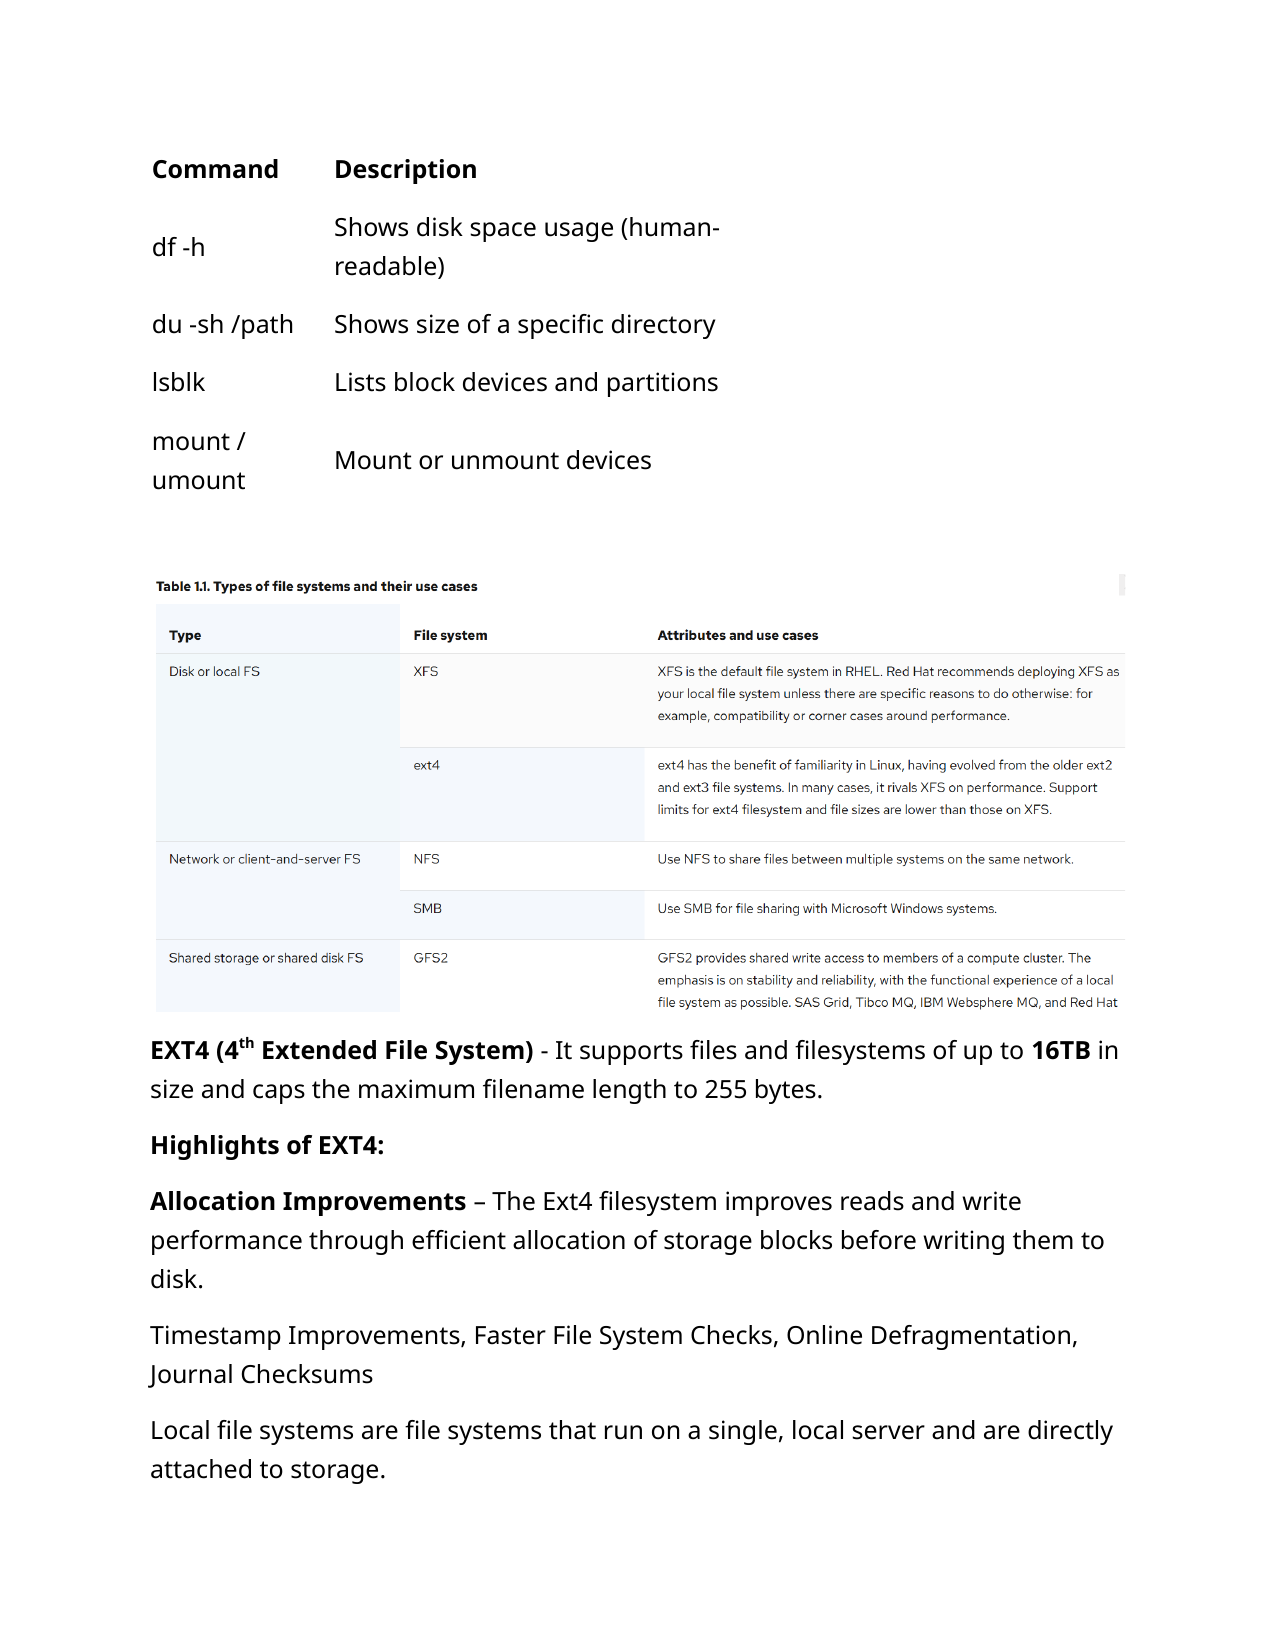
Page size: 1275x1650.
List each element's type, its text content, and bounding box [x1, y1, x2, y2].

text Timestamp Improvements, Faster File System Checks, Online Defragmentation, Journal Checksums [150, 1318, 1125, 1391]
text Local file systems are file systems that run on a single, local server and are directly attached to storage. [150, 1413, 1125, 1486]
table_cell mount / umount [150, 422, 332, 519]
table_cell Shows disk space usage (human-readable) [333, 208, 801, 305]
text EXT4 (4th Extended File System) - It supports files and filesystems of up to 16TB in size and caps the maximum filename length to 255 bytes. [150, 1033, 1125, 1106]
text Allocation Improvements – The Ext4 filesystem improves reads and write performance through efficient allocation of storage blocks before writing them to disk. [150, 1184, 1125, 1296]
table_cell Shows size of a specific directory [333, 305, 801, 363]
table_cell lsblk [150, 364, 332, 422]
table_cell Mount or unmount devices [333, 422, 801, 519]
table_cell Lists block devices and partitions [333, 364, 801, 422]
table_header Description [333, 150, 801, 208]
table_header Command [150, 150, 332, 208]
table_cell df -h [150, 208, 332, 305]
table_cell du -sh /path [150, 305, 332, 363]
text Highlights of EXT4: [150, 1128, 1125, 1162]
